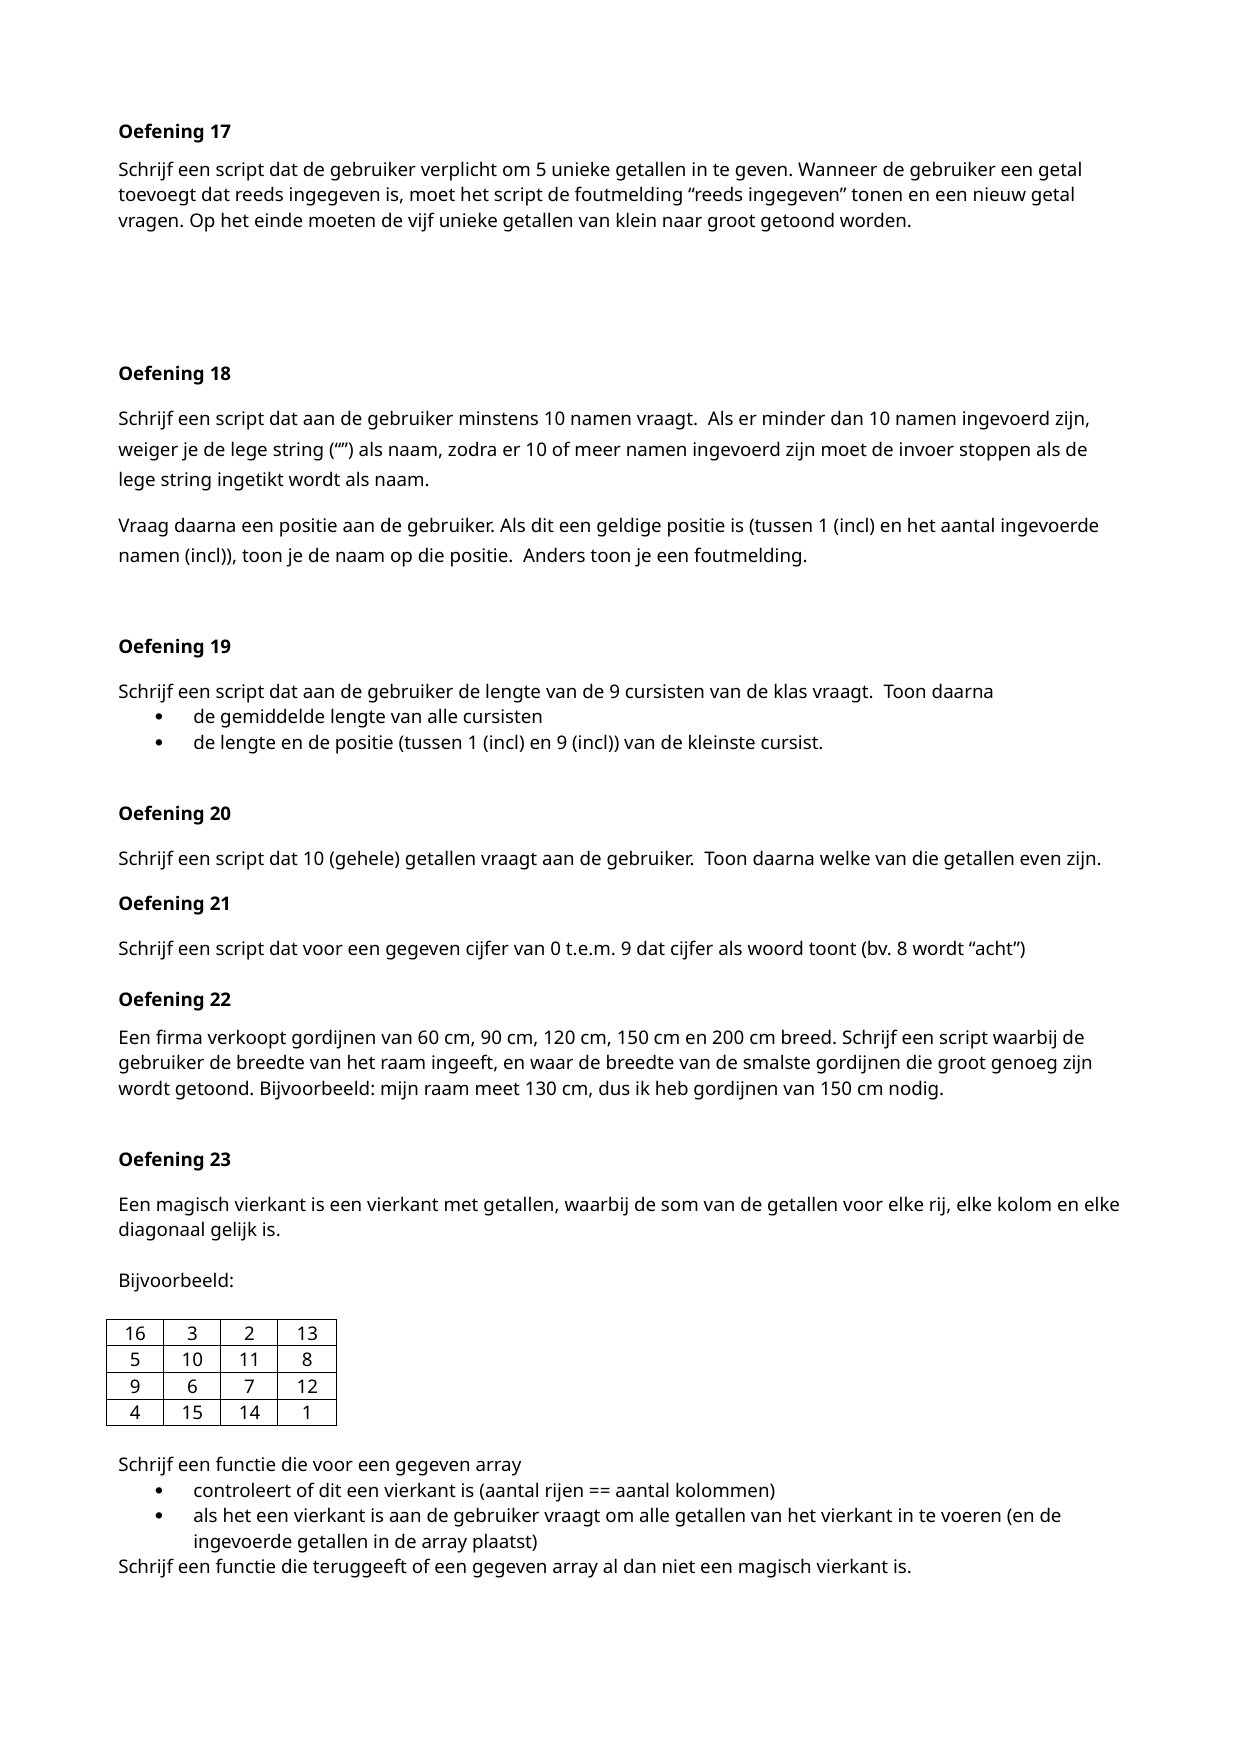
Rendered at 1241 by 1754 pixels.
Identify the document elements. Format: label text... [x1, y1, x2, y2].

table_cell 11 [221, 1346, 277, 1372]
list de lengte en de positie (tussen 1 (incl) en 9 (incl)) van de kleinste cursist. [156, 729, 1122, 755]
text Schrijf een script dat de gebruiker verplicht om 5 unieke getallen in te geven. Wanneer de gebruiker een getal toevoegt dat reeds ingegeven is, moet het script de foutmelding “reeds ingegeven” tonen en een nieuw getal vragen. Op het einde moeten de vijf unieke getallen van klein naar groot getoond worden. [118, 156, 1122, 233]
table_cell 1 [278, 1400, 336, 1425]
table_header 13 [278, 1320, 336, 1345]
table_cell 14 [221, 1400, 277, 1425]
table_header 2 [221, 1320, 277, 1345]
subtitle Oefening 17 [118, 118, 1122, 144]
text Een magisch vierkant is een vierkant met getallen, waarbij de som van de getallen voor elke rij, elke kolom en elke diagonaal gelijk is. [118, 1191, 1122, 1242]
text Schrijf een script dat 10 (gehele) getallen vraagt aan de gebruiker. Toon daarna welke van die getallen even zijn. [118, 845, 1122, 871]
subtitle Oefening 22 [118, 986, 1122, 1012]
text Oefening 21 [118, 890, 1122, 916]
text Oefening 19 [118, 633, 1122, 658]
table_cell 4 [107, 1400, 163, 1425]
table_cell 12 [278, 1373, 336, 1398]
list controleert of dit een vierkant is (aantal rijen == aantal kolommen) [156, 1477, 1122, 1503]
list de gemiddelde lengte van alle cursisten [156, 704, 1122, 729]
table_cell 6 [164, 1373, 220, 1398]
text Schrijf een script dat aan de gebruiker minstens 10 namen vraagt. Als er minder dan 10 namen ingevoerd zijn, weiger je de lege string (“”) als naam, zodra er 10 of meer namen ingevoerd zijn moet de invoer stoppen als de lege string ingetikt wordt als naam. [118, 406, 1122, 492]
list als het een vierkant is aan de gebruiker vraagt om alle getallen van het vierkant in te voeren (en de ingevoerde getallen in de array plaatst) [156, 1503, 1122, 1554]
text Bijvoorbeeld: [118, 1268, 1122, 1293]
text Schrijf een functie die voor een gegeven array [118, 1452, 1122, 1477]
text Oefening 23 [118, 1146, 1122, 1171]
text Een firma verkoopt gordijnen van 60 cm, 90 cm, 120 cm, 150 cm en 200 cm breed. Schrijf een script waarbij de gebruiker de breedte van het raam ingeeft, en waar de breedte van de smalste gordijnen die groot genoeg zijn wordt getoond. Bijvoorbeeld: mijn raam meet 130 cm, dus ik heb gordijnen van 150 cm nodig. [118, 1024, 1122, 1101]
text Schrijf een script dat aan de gebruiker de lengte van de 9 cursisten van de klas vraagt. Toon daarna [118, 678, 1122, 704]
table_header 16 [107, 1320, 163, 1345]
text Schrijf een script dat voor een gegeven cijfer van 0 t.e.m. 9 dat cijfer als woord toont (bv. 8 wordt “acht”) [118, 936, 1122, 961]
text Oefening 18 [118, 360, 1122, 386]
table_cell 9 [107, 1373, 163, 1398]
text Oefening 20 [118, 800, 1122, 826]
table_header 3 [164, 1320, 220, 1345]
table_cell 15 [164, 1400, 220, 1425]
text Vraag daarna een positie aan de gebruiker. Als dit een geldige positie is (tussen 1 (incl) en het aantal ingevoerde namen (incl)), toon je de naam op die positie. Anders toon je een foutmelding. [118, 512, 1122, 568]
table_cell 8 [278, 1346, 336, 1372]
table_cell 5 [107, 1346, 163, 1372]
table_cell 7 [221, 1373, 277, 1398]
text Schrijf een functie die teruggeeft of een gegeven array al dan niet een magisch vierkant is. [118, 1554, 1122, 1579]
table_cell 10 [164, 1346, 220, 1372]
